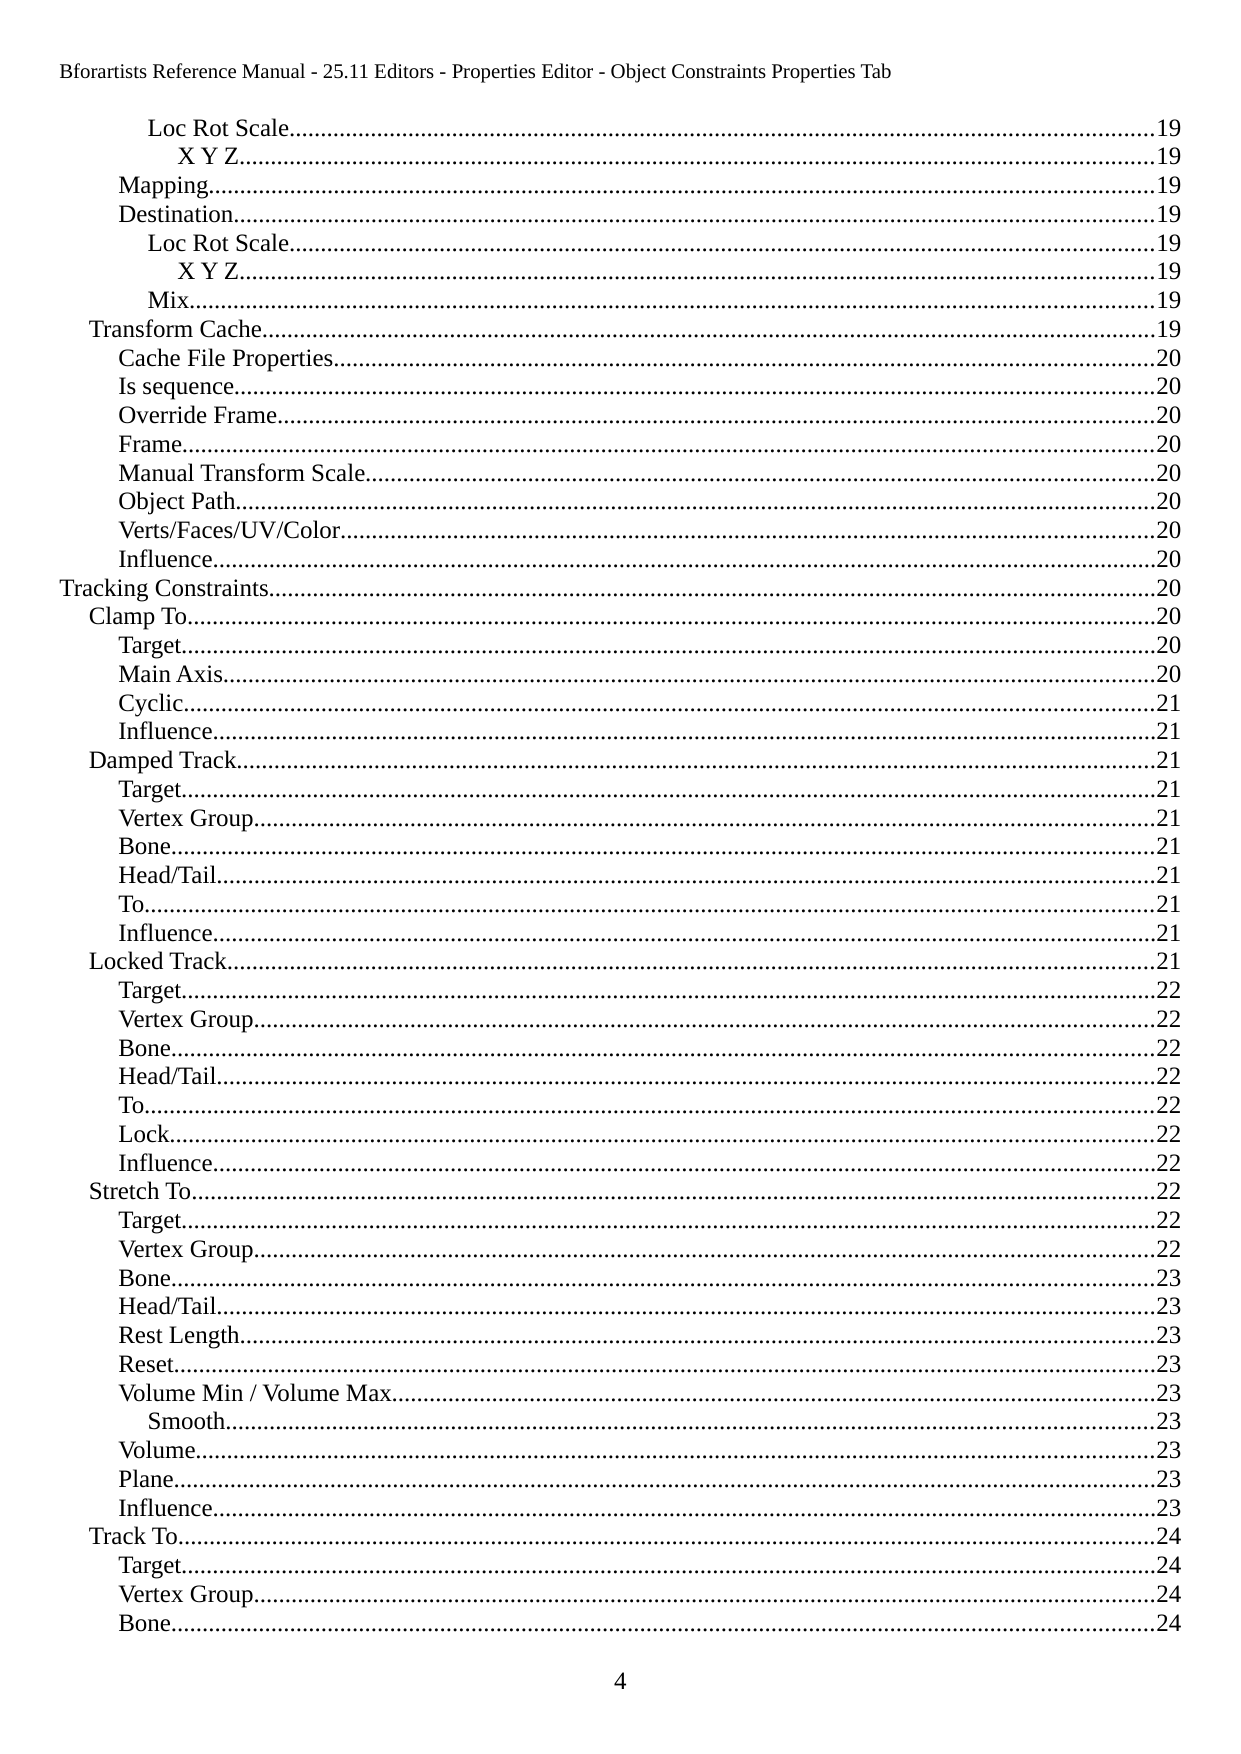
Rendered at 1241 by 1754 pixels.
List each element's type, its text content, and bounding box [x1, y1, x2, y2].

text Target 22 [118, 1205, 1181, 1234]
text Damped Track 21 [88, 745, 1181, 774]
text Vertex Group 24 [118, 1579, 1181, 1608]
text Transform Cache 19 [88, 314, 1181, 343]
text Object Path 20 [118, 486, 1181, 515]
text Vertex Group 22 [118, 1004, 1181, 1033]
text Override Frame 20 [118, 400, 1181, 429]
text Plane 23 [118, 1464, 1181, 1493]
text Volume Min / Volume Max 23 [118, 1378, 1181, 1406]
text Influence 21 [118, 716, 1181, 745]
text Loc Rot Scale 19 [147, 113, 1181, 141]
text To 21 [118, 889, 1181, 918]
text Bone 22 [118, 1033, 1181, 1061]
text Manual Transform Scale 20 [118, 458, 1181, 486]
text Smooth 23 [147, 1406, 1181, 1435]
text Volume 23 [118, 1435, 1181, 1464]
text Mapping 19 [118, 170, 1181, 199]
text Lock 22 [118, 1119, 1181, 1148]
text Stretch To 22 [88, 1176, 1181, 1205]
text Head/Tail 23 [118, 1291, 1181, 1320]
text Bone 21 [118, 831, 1181, 860]
text Frame 20 [118, 429, 1181, 458]
text Track To 24 [88, 1521, 1181, 1550]
text Influence 22 [118, 1148, 1181, 1176]
text Main Axis 20 [118, 659, 1181, 688]
text Target 24 [118, 1550, 1181, 1579]
text Is sequence 20 [118, 371, 1181, 400]
text Reset 23 [118, 1349, 1181, 1378]
text Destination 19 [118, 199, 1181, 228]
text Target 21 [118, 774, 1181, 803]
text Mix 19 [147, 285, 1181, 314]
text Influence 20 [118, 544, 1181, 573]
text Vertex Group 21 [118, 803, 1181, 831]
text Verts/Faces/UV/Color 20 [118, 515, 1181, 544]
text Tracking Constraints 20 [59, 573, 1181, 601]
text Clamp To 20 [88, 601, 1181, 630]
text Head/Tail 21 [118, 860, 1181, 889]
text Influence 21 [118, 918, 1181, 946]
text Head/Tail 22 [118, 1061, 1181, 1090]
text Target 22 [118, 975, 1181, 1004]
text Cyclic 21 [118, 688, 1181, 716]
text Locked Track 21 [88, 946, 1181, 975]
text X Y Z 19 [177, 141, 1181, 170]
text Vertex Group 22 [118, 1234, 1181, 1263]
text X Y Z 19 [177, 256, 1181, 285]
text Loc Rot Scale 19 [147, 228, 1181, 256]
text Cache File Properties 20 [118, 343, 1181, 371]
text To 22 [118, 1090, 1181, 1119]
text Bone 23 [118, 1263, 1181, 1291]
text Target 20 [118, 630, 1181, 659]
text Influence 23 [118, 1493, 1181, 1521]
text Rest Length 23 [118, 1320, 1181, 1349]
text Bone 24 [118, 1608, 1181, 1636]
